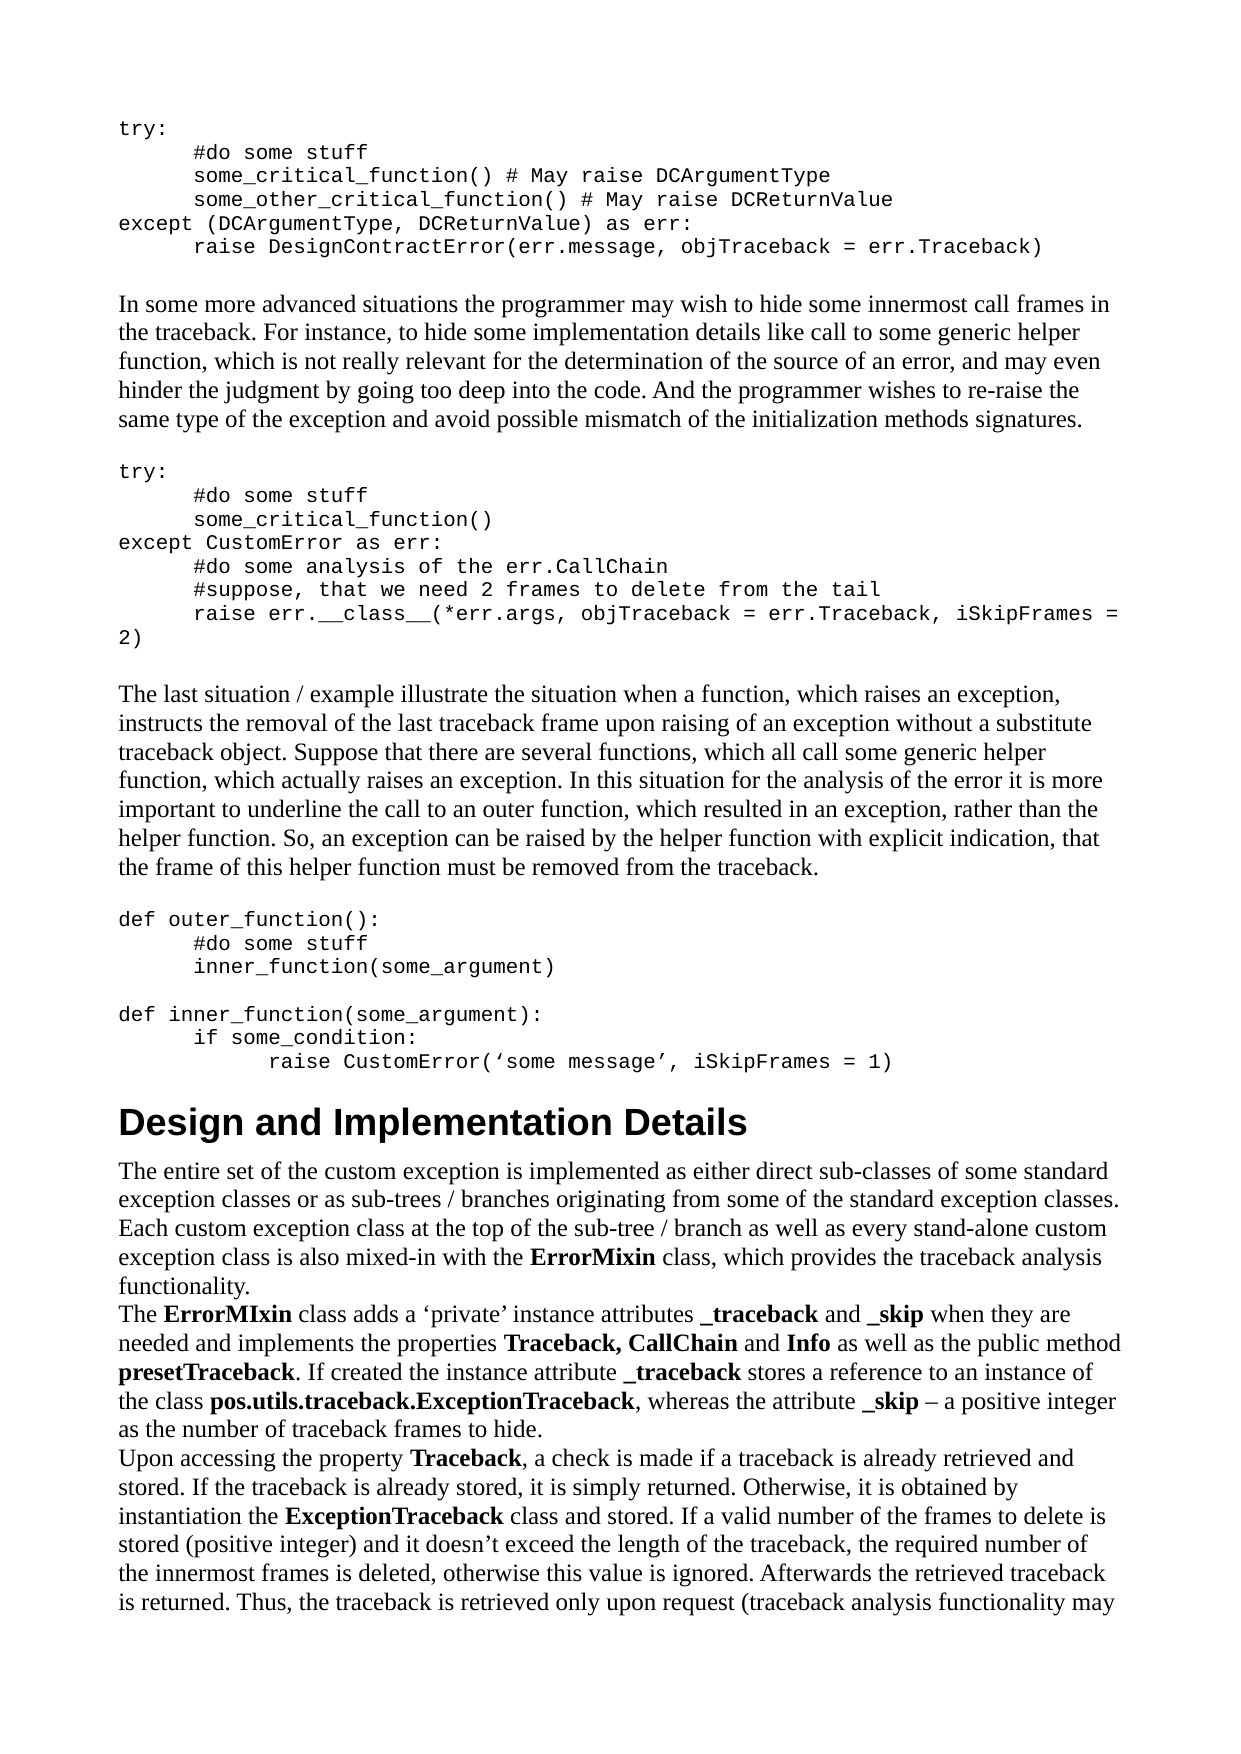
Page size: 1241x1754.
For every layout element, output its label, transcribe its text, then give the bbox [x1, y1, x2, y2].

text The last situation / example illustrate the situation when a function, which raises an exception, instructs the removal of the last traceback frame upon raising of an exception without a substitute traceback object. Suppose that there are several functions, which all call some generic helper function, which actually raises an exception. In this situation for the analysis of the error it is more important to underline the call to an outer function, which resulted in an exception, rather than the helper function. So, an exception can be raised by the helper function with explicit indication, that the frame of this helper function must be removed from the traceback. [118, 679, 1122, 880]
text The entire set of the custom exception is implemented as either direct sub-classes of some standard exception classes or as sub-trees / branches originating from some of the standard exception classes. Each custom exception class at the top of the sub-tree / branch as well as every stand-alone custom exception class is also mixed-in with the ErrorMixin class, which provides the traceback analysis functionality. [118, 1156, 1122, 1299]
text #do some analysis of the err.CallChain [118, 556, 1122, 579]
text #do some stuff [118, 485, 1122, 508]
text some_other_critical_function() # May raise DCReturnValue [118, 189, 1122, 213]
text def outer_function(): [118, 909, 1122, 933]
text except (DCArgumentType, DCReturnValue) as err: [118, 213, 1122, 236]
text some_critical_function() # May raise DCArgumentType [118, 165, 1122, 189]
text raise CustomError(‘some message’, iSkipFrames = 1) [118, 1051, 1122, 1075]
text #do some stuff [118, 933, 1122, 956]
text def inner_function(some_argument): [118, 1004, 1122, 1027]
text #do some stuff [118, 142, 1122, 165]
text In some more advanced situations the programmer may wish to hide some innermost call frames in the traceback. For instance, to hide some implementation details like call to some generic helper function, which is not really relevant for the determination of the source of an error, and may even hinder the judgment by going too deep into the code. And the programmer wishes to re-raise the same type of the exception and avoid possible mismatch of the initialization methods signatures. [118, 289, 1122, 432]
text some_critical_function() [118, 508, 1122, 532]
subtitle Design and Implementation Details [118, 1100, 1122, 1143]
text if some_condition: [118, 1027, 1122, 1051]
text The ErrorMIxin class adds a ‘private’ instance attributes _traceback and _skip when they are needed and implements the properties Traceback, CallChain and Info as well as the public method presetTraceback. If created the instance attribute _traceback stores a reference to an instance of the class pos.utils.traceback.ExceptionTraceback, whereas the attribute _skip – a positive integer as the number of traceback frames to hide. [118, 1299, 1122, 1443]
text raise DesignContractError(err.message, objTraceback = err.Traceback) [118, 236, 1122, 260]
text inner_function(some_argument) [118, 956, 1122, 980]
text try: [118, 118, 1122, 142]
text try: [118, 461, 1122, 485]
text except CustomError as err: [118, 532, 1122, 556]
text Upon accessing the property Traceback, a check is made if a traceback is already retrieved and stored. If the traceback is already stored, it is simply returned. Otherwise, it is obtained by instantiation the ExceptionTraceback class and stored. If a valid number of the frames to delete is stored (positive integer) and it doesn’t exceed the length of the traceback, the required number of the innermost frames is deleted, otherwise this value is ignored. Afterwards the retrieved traceback is returned. Thus, the traceback is retrieved only upon request (traceback analysis functionality may [118, 1443, 1122, 1616]
text #suppose, that we need 2 frames to delete from the tail [118, 579, 1122, 603]
text raise err.__class__(*err.args, objTraceback = err.Traceback, iSkipFrames = 2) [118, 603, 1122, 650]
